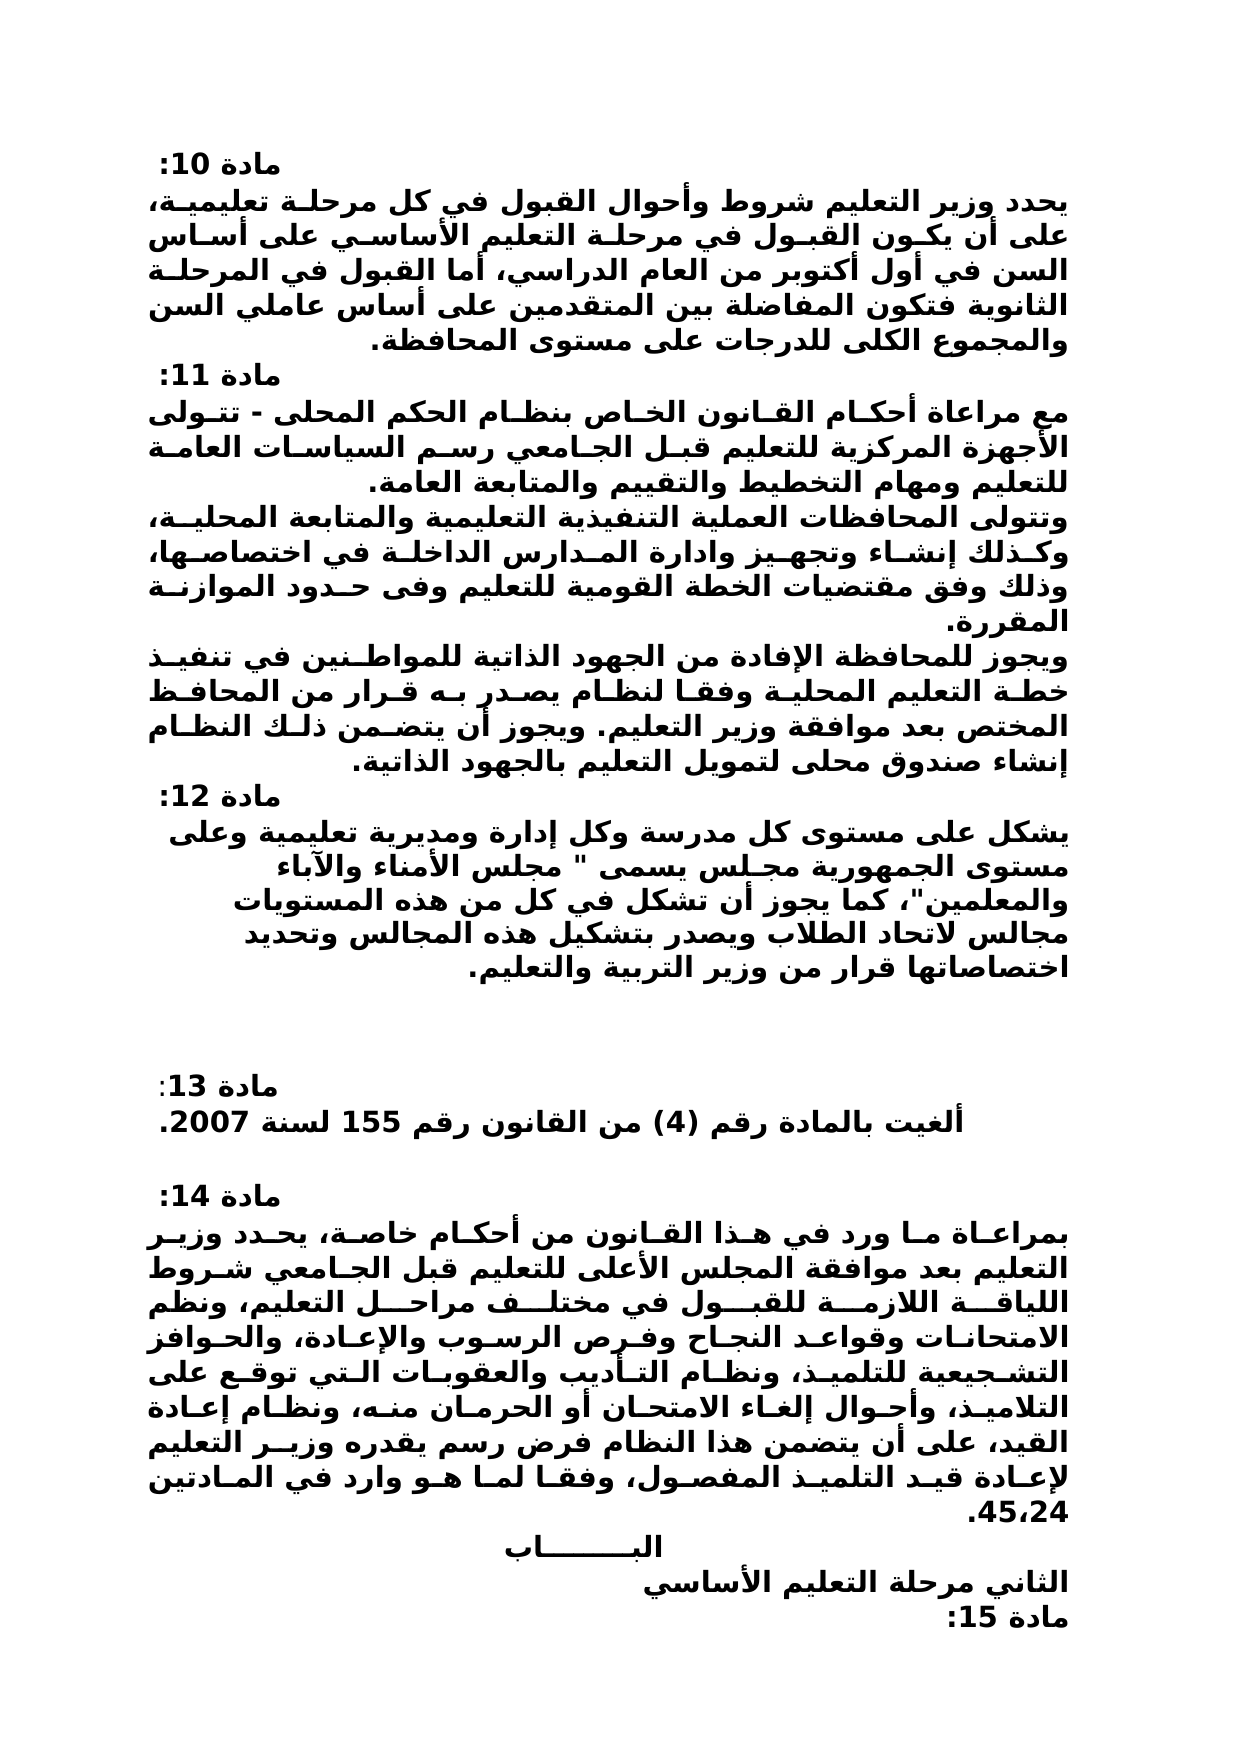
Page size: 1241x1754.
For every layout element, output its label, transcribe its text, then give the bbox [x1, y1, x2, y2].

text ألغيت بالمادة رقم (4) من القانون رقم 155 لسنة 2007. [148, 1106, 1071, 1139]
text بمراعاة ما ورد في هذا القانون من أحكام خاصة، يحدد وزير التعليم بعد موافقة المجلس الأعلى للتعليم قبل الجامعي شروط اللياقة اللازمة للقبول في مختلف مراحل التعليم، ونظم الامتحانات وقواعد النجاح وفرص الرسوب والإعادة، والحوافز التشجيعية للتلميذ، ونظام التأديب والعقوبات التي توقع على التلاميذ، وأحوال إلغاء الامتحان أو الحرمان منه، ونظام إعادة القيد، على أن يتضمن هذا النظام فرض رسم يقدره وزير التعليم لإعادة قيد التلميذ المفصول، وفقا لما هو وارد في المادتين45،24. [147, 1216, 1069, 1529]
text وتتولى المحافظات العملية التنفيذية التعليمية والمتابعة المحلية، وكذلك إنشاء وتجهيز وادارة المدارس الداخلة في اختصاصها، وذلك وفق مقتضيات الخطة القومية للتعليم وفى حدود الموازنة المقررة. [147, 500, 1069, 639]
text يحدد وزير التعليم شروط وأحوال القبول في كل مرحلة تعليمية، على أن يكون القبول في مرحلة التعليم الأساسي على أساس السن في أول أكتوبر من العام الدراسي، أما القبول في المرحلة الثانوية فتكون المفاضلة بين المتقدمين على أساس عاملي السن والمجموع الكلى للدرجات على مستوى المحافظة. [147, 184, 1069, 357]
text مادة 15: [504, 1600, 1069, 1634]
text الباب الثاني مرحلة التعليم الأساسي [504, 1530, 1069, 1599]
text مادة 10: [148, 147, 1071, 181]
text ويجوز للمحافظة الإفادة من الجهود الذاتية للمواطنين في تنفيذ خطة التعليم المحلية وفقا لنظام يصدر به قرار من المحافظ المختص بعد موافقة وزير التعليم. ويجوز أن يتضمن ذلك النظام إنشاء صندوق محلى لتمويل التعليم بالجهود الذاتية. [147, 640, 1069, 778]
text مادة 11: [148, 358, 1071, 392]
text مادة 13: [148, 1069, 1071, 1103]
text يشكل على مستوى كل مدرسة وكل إدارة ومديرية تعليمية وعلى مستوى الجمهورية مجـلس يسمى " مجلس الأمناء والآباء والمعلمين"، كما يجوز أن تشكل في كل من هذه المستويات مجالس لاتحاد الطلاب ويصدر بتشكيل هذه المجالس وتحديد اختصاصاتها قرار من وزير التربية والتعليم. [146, 816, 1071, 984]
text مادة 14: [148, 1179, 1071, 1213]
text مادة 12: [148, 779, 1071, 813]
text مع مراعاة أحكام القانون الخاص بنظام الحكم المحلى - تتولى الأجهزة المركزية للتعليم قبل الجامعي رسم السياسات العامة للتعليم ومهام التخطيط والتقييم والمتابعة العامة. [147, 395, 1069, 499]
